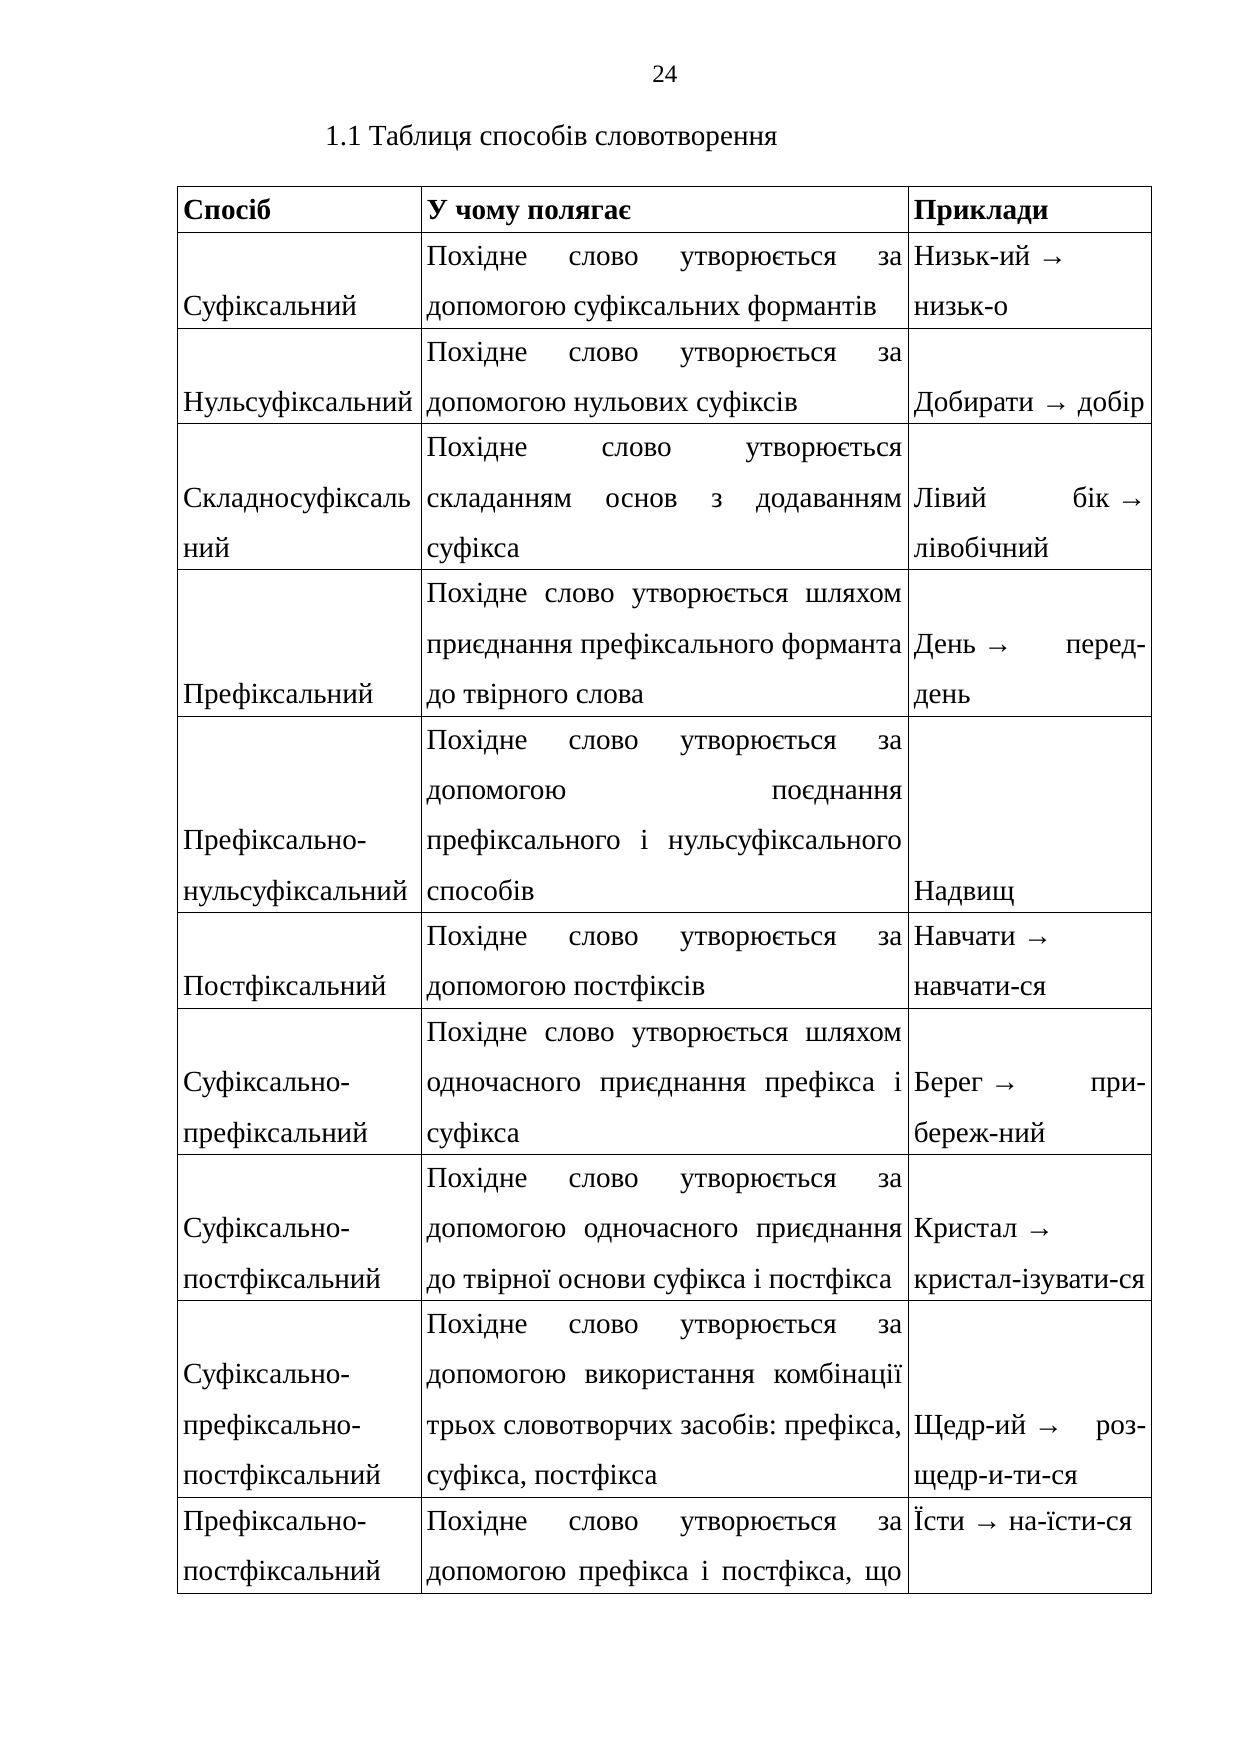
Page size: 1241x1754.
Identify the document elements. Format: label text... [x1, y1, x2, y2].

table_cell Берег → при-береж-ний [909, 1009, 1151, 1154]
table_cell Префіксально-постфіксальний [178, 1498, 421, 1592]
table_cell День → перед-день [909, 570, 1151, 716]
table_cell Лівий бік → лівобічний [909, 424, 1151, 569]
table_cell Навчати → навчати-ся [909, 913, 1151, 1008]
table_cell Суфіксальний [178, 233, 421, 327]
subtitle 1.1 Таблиця способів словотворення [177, 118, 1152, 152]
table_cell Похідне слово утворюється складанням основ з додаванням суфікса [422, 424, 908, 569]
table_cell Похідне слово утворюється за допомогою одночасного приєднання до твірної основи суфікса і постфікса [422, 1155, 908, 1300]
table_cell Щедр-ий → роз-щедр-и-ти-ся [909, 1301, 1151, 1497]
table_cell Суфіксально-постфіксальний [178, 1155, 421, 1300]
table_cell Префіксально-нульсуфіксальний [178, 717, 421, 912]
table_cell Низьк-ий → низьк-о [909, 233, 1151, 327]
table_cell Добирати → добір [909, 329, 1151, 423]
table_cell Префіксальний [178, 570, 421, 716]
table_cell Їсти → на-їсти-ся [909, 1498, 1151, 1592]
table_header У чому полягає [422, 187, 908, 232]
table_cell Суфіксально-префіксальний [178, 1009, 421, 1154]
table_cell Суфіксально-префіксально-постфіксальний [178, 1301, 421, 1497]
table_cell Постфіксальний [178, 913, 421, 1008]
table_cell Складносуфіксальний [178, 424, 421, 569]
table_cell Похідне слово утворюється за допомогою префікса і постфікса, що [422, 1498, 908, 1592]
table_header Спосіб [178, 187, 421, 232]
table_cell Похідне слово утворюється за допомогою використання комбінації трьох словотворчих засобів: префікса, суфікса, постфікса [422, 1301, 908, 1497]
table_cell Похідне слово утворюється за допомогою постфіксів [422, 913, 908, 1008]
table_cell Похідне слово утворюється за допомогою поєднання префіксального і нульсуфіксального способів [422, 717, 908, 912]
table_cell Похідне слово утворюється за допомогою суфіксальних формантів [422, 233, 908, 327]
table_cell Похідне слово утворюється шляхом приєднання префіксального форманта до твірного слова [422, 570, 908, 716]
table_cell Похідне слово утворюється за допомогою нульових суфіксів [422, 329, 908, 423]
table_cell Нульсуфіксальний [178, 329, 421, 423]
table_cell Похідне слово утворюється шляхом одночасного приєднання префікса і суфікса [422, 1009, 908, 1154]
table_cell Кристал → кристал-ізувати-ся [909, 1155, 1151, 1300]
table_header Приклади [909, 187, 1151, 232]
table_cell Надвищ [909, 717, 1151, 912]
